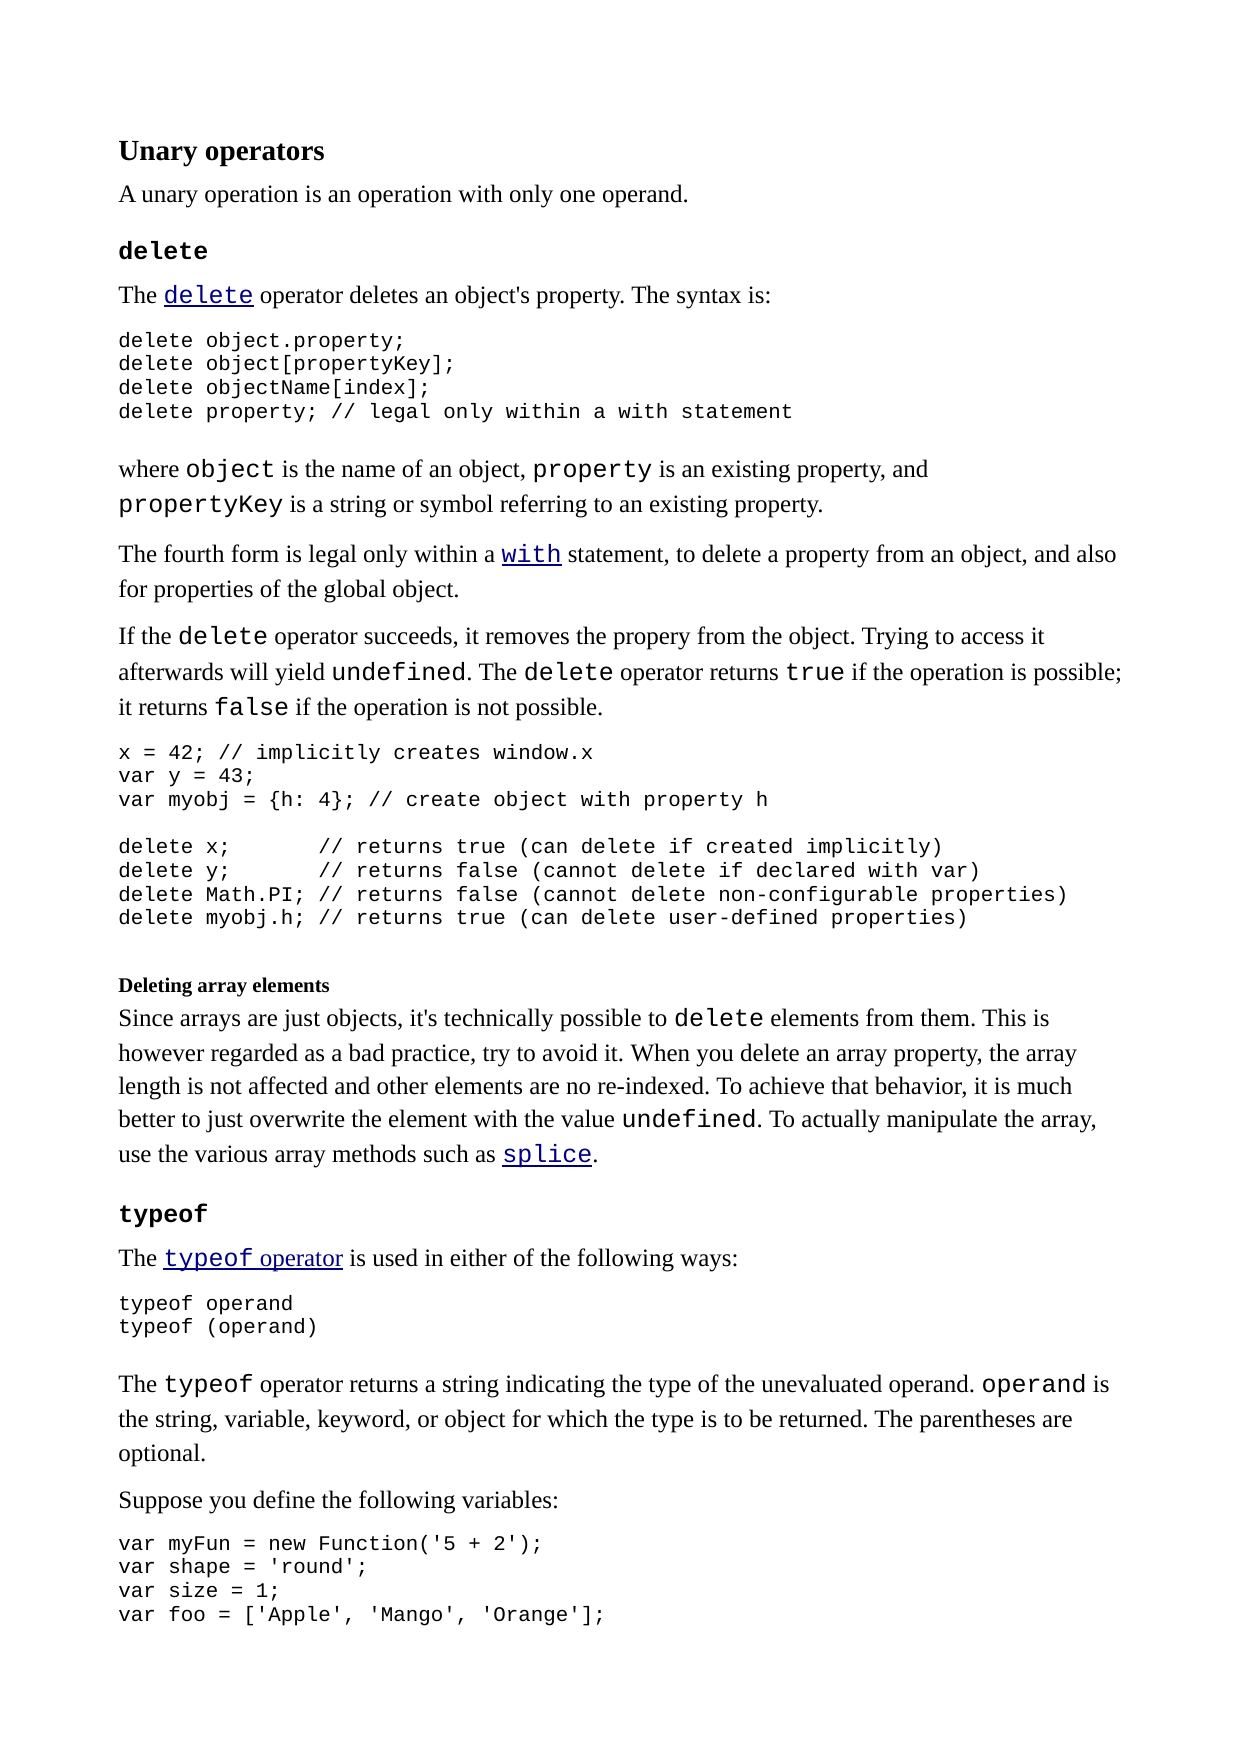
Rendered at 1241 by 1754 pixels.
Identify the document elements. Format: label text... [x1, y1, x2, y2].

text var myobj = {h: 4}; // create object with property h [118, 789, 1122, 813]
text var shape = 'round'; [118, 1556, 1122, 1580]
subtitle delete [118, 239, 1122, 267]
text delete y; // returns false (cannot delete if declared with var) [118, 860, 1122, 883]
text delete object.property; [118, 330, 1122, 353]
text Suppose you define the following variables: [118, 1485, 1122, 1514]
text var size = 1; [118, 1580, 1122, 1604]
text delete property; // legal only within a with statement [118, 401, 1122, 424]
text typeof operand [118, 1293, 1122, 1316]
text The fourth form is legal only within a with statement, to delete a property from an object, and also for properties of the global object. [118, 539, 1122, 603]
text The delete operator deletes an object's property. The syntax is: [118, 280, 1122, 311]
text The typeof operator is used in either of the following ways: [118, 1243, 1122, 1273]
text delete x; // returns true (can delete if created implicitly) [118, 836, 1122, 860]
text Since arrays are just objects, it's technically possible to delete elements from them. This is however regarded as a bad practice, try to avoid it. When you delete an array property, the array length is not affected and other elements are no re-indexed. To achieve that behavior, it is much better to just overwrite the element with the value undefined. To actually manipulate the array, use the various array methods such as splice. [118, 1003, 1122, 1170]
subtitle Deleting array elements [118, 973, 1122, 997]
text delete object[propertyKey]; [118, 353, 1122, 377]
text where object is the name of an object, property is an existing property, and propertyKey is a string or symbol referring to an existing property. [118, 454, 1122, 519]
text The typeof operator returns a string indicating the type of the unevaluated operand. operand is the string, variable, keyword, or object for which the type is to be returned. The parentheses are optional. [118, 1369, 1122, 1466]
text A unary operation is an operation with only one operand. [118, 179, 1122, 207]
text typeof (operand) [118, 1316, 1122, 1340]
text If the delete operator succeeds, it removes the propery from the object. Trying to access it afterwards will yield undefined. The delete operator returns true if the operation is possible; it returns false if the operation is not possible. [118, 621, 1122, 722]
text delete objectName[index]; [118, 377, 1122, 401]
text var myFun = new Function('5 + 2'); [118, 1533, 1122, 1556]
subtitle typeof [118, 1202, 1122, 1230]
text var y = 43; [118, 765, 1122, 789]
text var foo = ['Apple', 'Mango', 'Orange']; [118, 1604, 1122, 1627]
text x = 42; // implicitly creates window.x [118, 742, 1122, 765]
text delete myobj.h; // returns true (can delete user-defined properties) [118, 907, 1122, 931]
subtitle Unary operators [118, 133, 1122, 166]
text delete Math.PI; // returns false (cannot delete non-configurable properties) [118, 883, 1122, 907]
